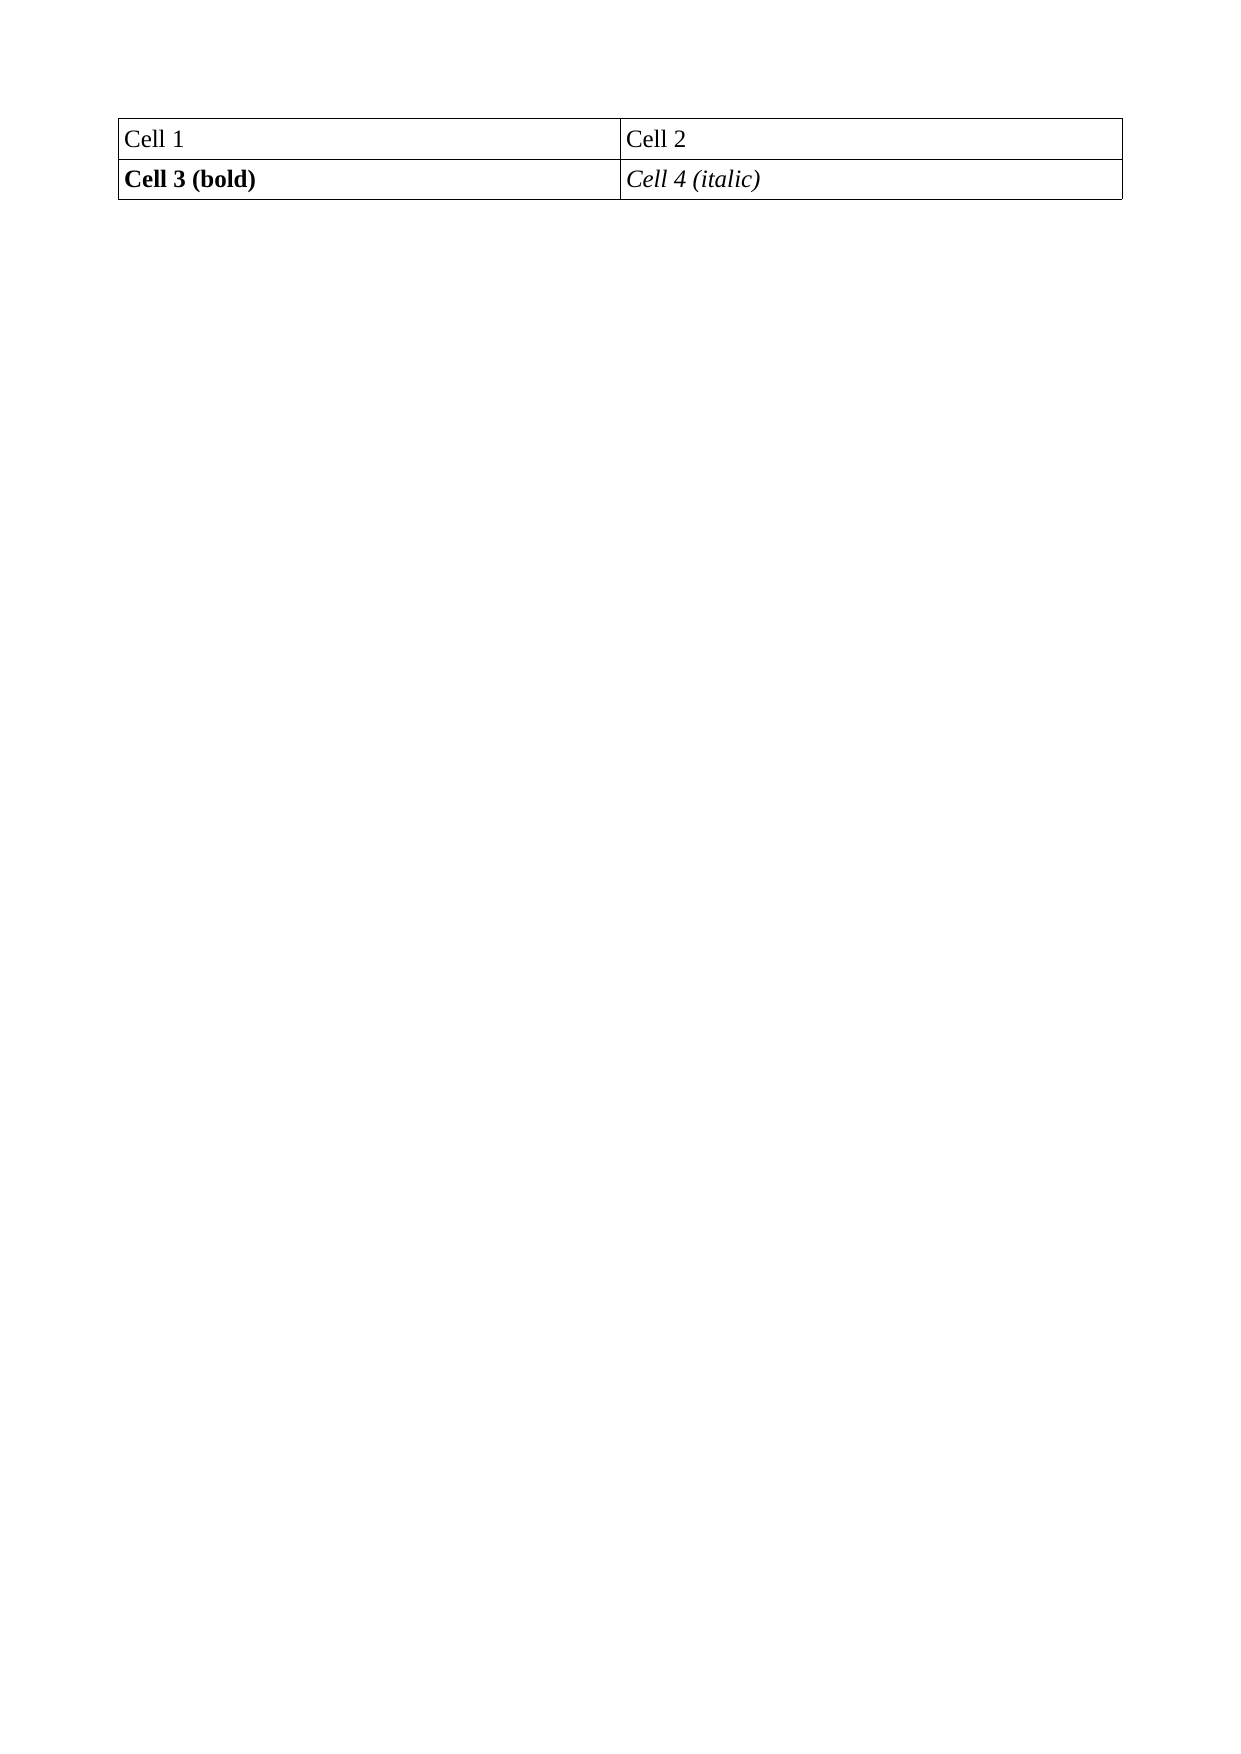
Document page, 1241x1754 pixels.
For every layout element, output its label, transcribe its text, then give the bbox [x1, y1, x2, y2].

table_cell Cell 3 (bold) [119, 160, 620, 199]
table_header Cell 1 [119, 119, 620, 158]
table_cell Cell 4 (italic) [621, 160, 1122, 199]
table_header Cell 2 [621, 119, 1122, 158]
